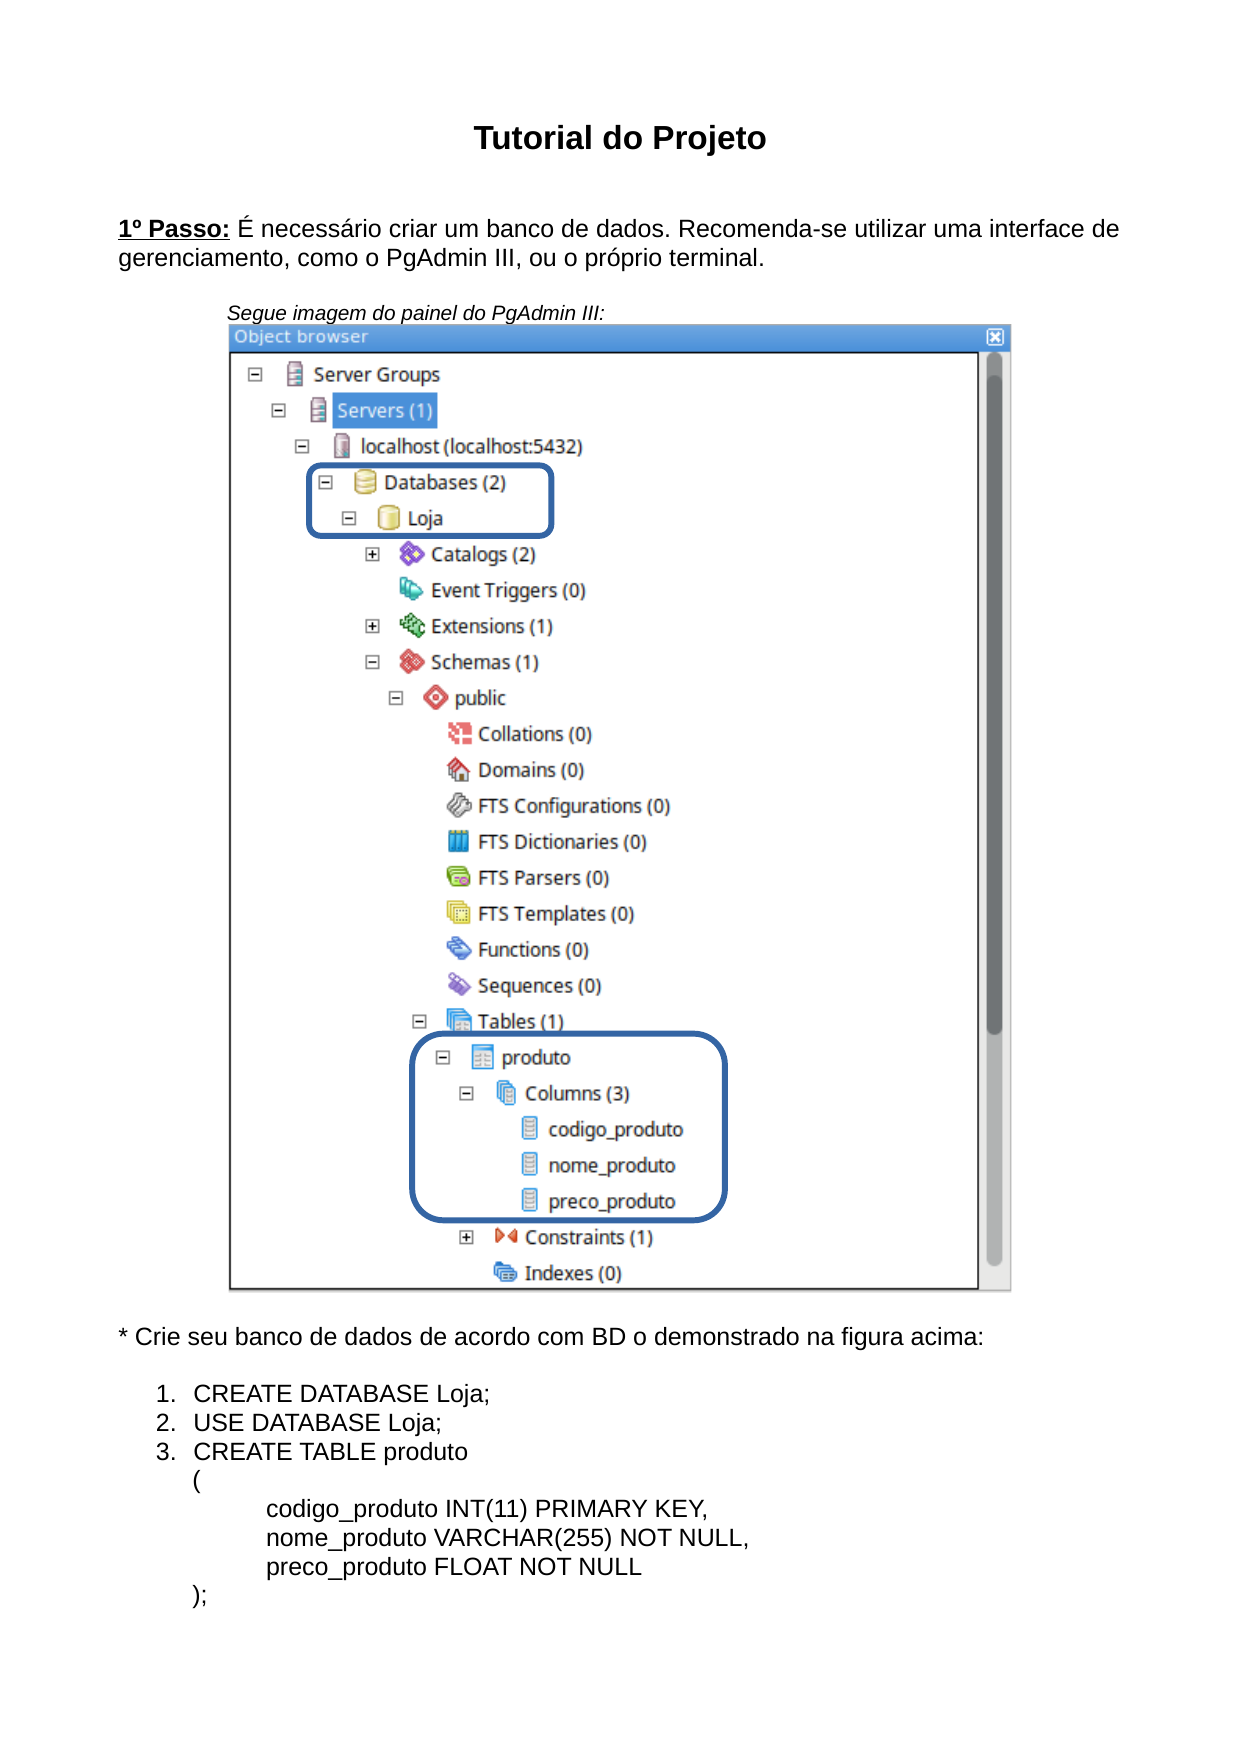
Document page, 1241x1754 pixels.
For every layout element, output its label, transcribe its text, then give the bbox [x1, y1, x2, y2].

list CREATE TABLE produto [156, 1437, 1122, 1466]
text codigo_produto INT(11) PRIMARY KEY, [118, 1494, 1122, 1523]
list USE DATABASE Loja; [156, 1408, 1122, 1437]
list CREATE DATABASE Loja; [156, 1379, 1122, 1408]
text ( [118, 1466, 1122, 1494]
text preco_produto FLOAT NOT NULL [118, 1552, 1122, 1581]
text Segue imagem do painel do PgAdmin III: [118, 300, 1122, 324]
text ); [118, 1581, 1122, 1609]
text * Crie seu banco de dados de acordo com BD o demonstrado na figura acima: [118, 1322, 1122, 1351]
text nome_produto VARCHAR(255) NOT NULL, [118, 1523, 1122, 1552]
text 1º Passo: É necessário criar um banco de dados. Recomenda-se utilizar uma interface de gerenciamento, como o PgAdmin III, ou o próprio terminal. [118, 214, 1122, 272]
text Tutorial do Projeto [118, 118, 1122, 157]
picture [228, 324, 1012, 1293]
